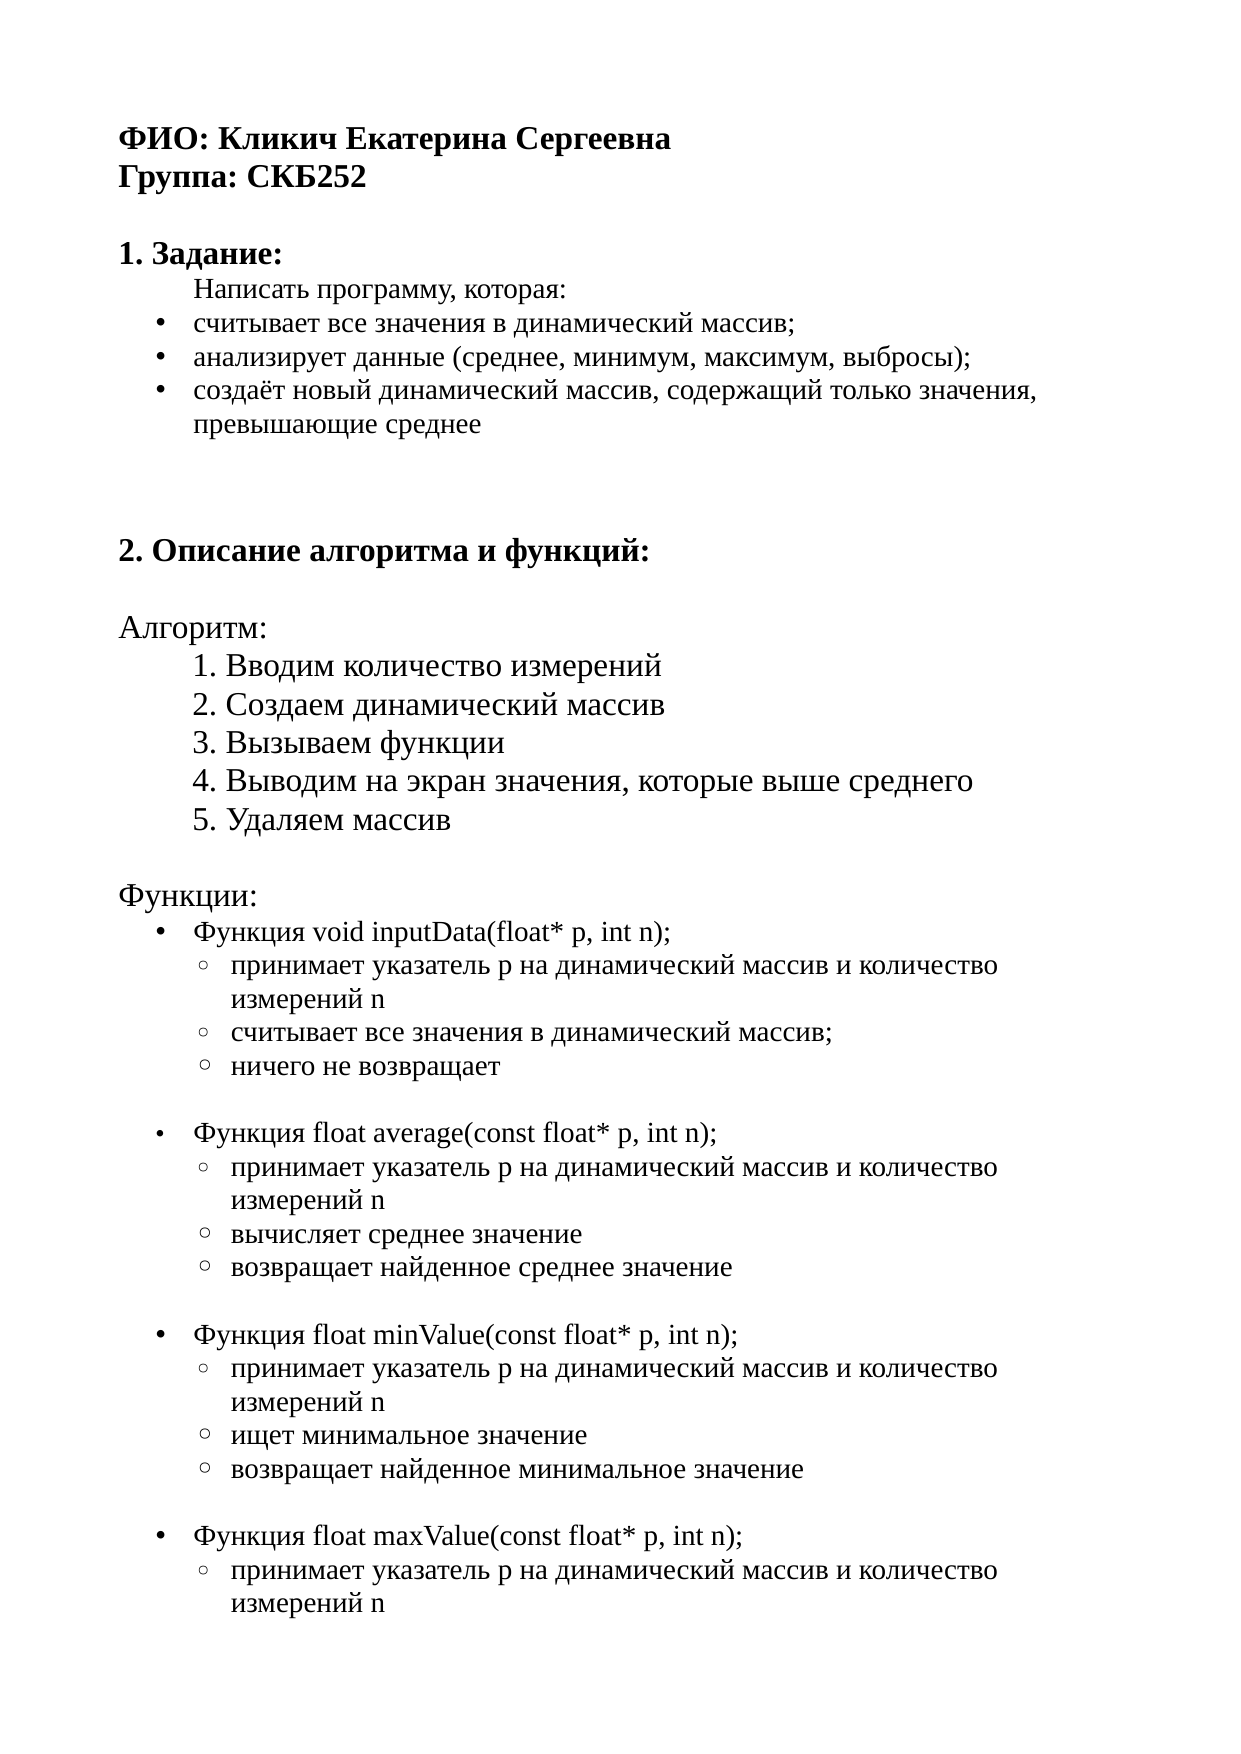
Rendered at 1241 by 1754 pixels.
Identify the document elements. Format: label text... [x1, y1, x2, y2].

text 5. Удаляем массив [118, 799, 1122, 837]
list Функция float maxValue(const float* p, int n); [156, 1518, 1122, 1552]
list возвращает найденное среднее значение [193, 1249, 1122, 1283]
text Алгоритм: [118, 607, 1122, 646]
text 1. Вводим количество измерений [118, 646, 1122, 684]
list создаёт новый динамический массив, содержащий только значения, превышающие среднее [156, 372, 1122, 439]
list принимает указатель p на динамический массив и количество измерений n [193, 1149, 1122, 1216]
text Функции: [118, 876, 1122, 914]
list принимает указатель p на динамический массив и количество измерений n [193, 1350, 1122, 1417]
list Функция float average(const float* p, int n); [156, 1115, 1122, 1149]
text 3. Вызываем функции [118, 722, 1122, 761]
list принимает указатель p на динамический массив и количество измерений n [193, 947, 1122, 1014]
list возвращает найденное минимальное значение [193, 1451, 1122, 1485]
list анализирует данные (среднее, минимум, максимум, выбросы); [156, 339, 1122, 372]
list ищет минимальное значение [193, 1417, 1122, 1451]
list считывает все значения в динамический массив; [193, 1014, 1122, 1048]
text Группа: СКБ252 [118, 156, 1122, 195]
list ничего не возвращает [193, 1048, 1122, 1082]
list считывает все значения в динамический массив; [156, 305, 1122, 339]
text 2. Описание алгоритма и функций: [118, 531, 1122, 569]
list принимает указатель p на динамический массив и количество измерений n [193, 1552, 1122, 1619]
list вычисляет среднее значение [193, 1216, 1122, 1249]
text 1. Задание: [118, 233, 1122, 271]
list Написать программу, которая: [156, 271, 1122, 305]
list Функция float minValue(const float* p, int n); [156, 1317, 1122, 1350]
text ­ФИО: Кликич Екатерина Сергеевна [118, 118, 1122, 156]
list Функция void inputData(float* p, int n); [156, 914, 1122, 947]
text 2. Создаем динамический массив [118, 684, 1122, 722]
text 4. Выводим на экран значения, которые выше среднего [118, 761, 1122, 799]
